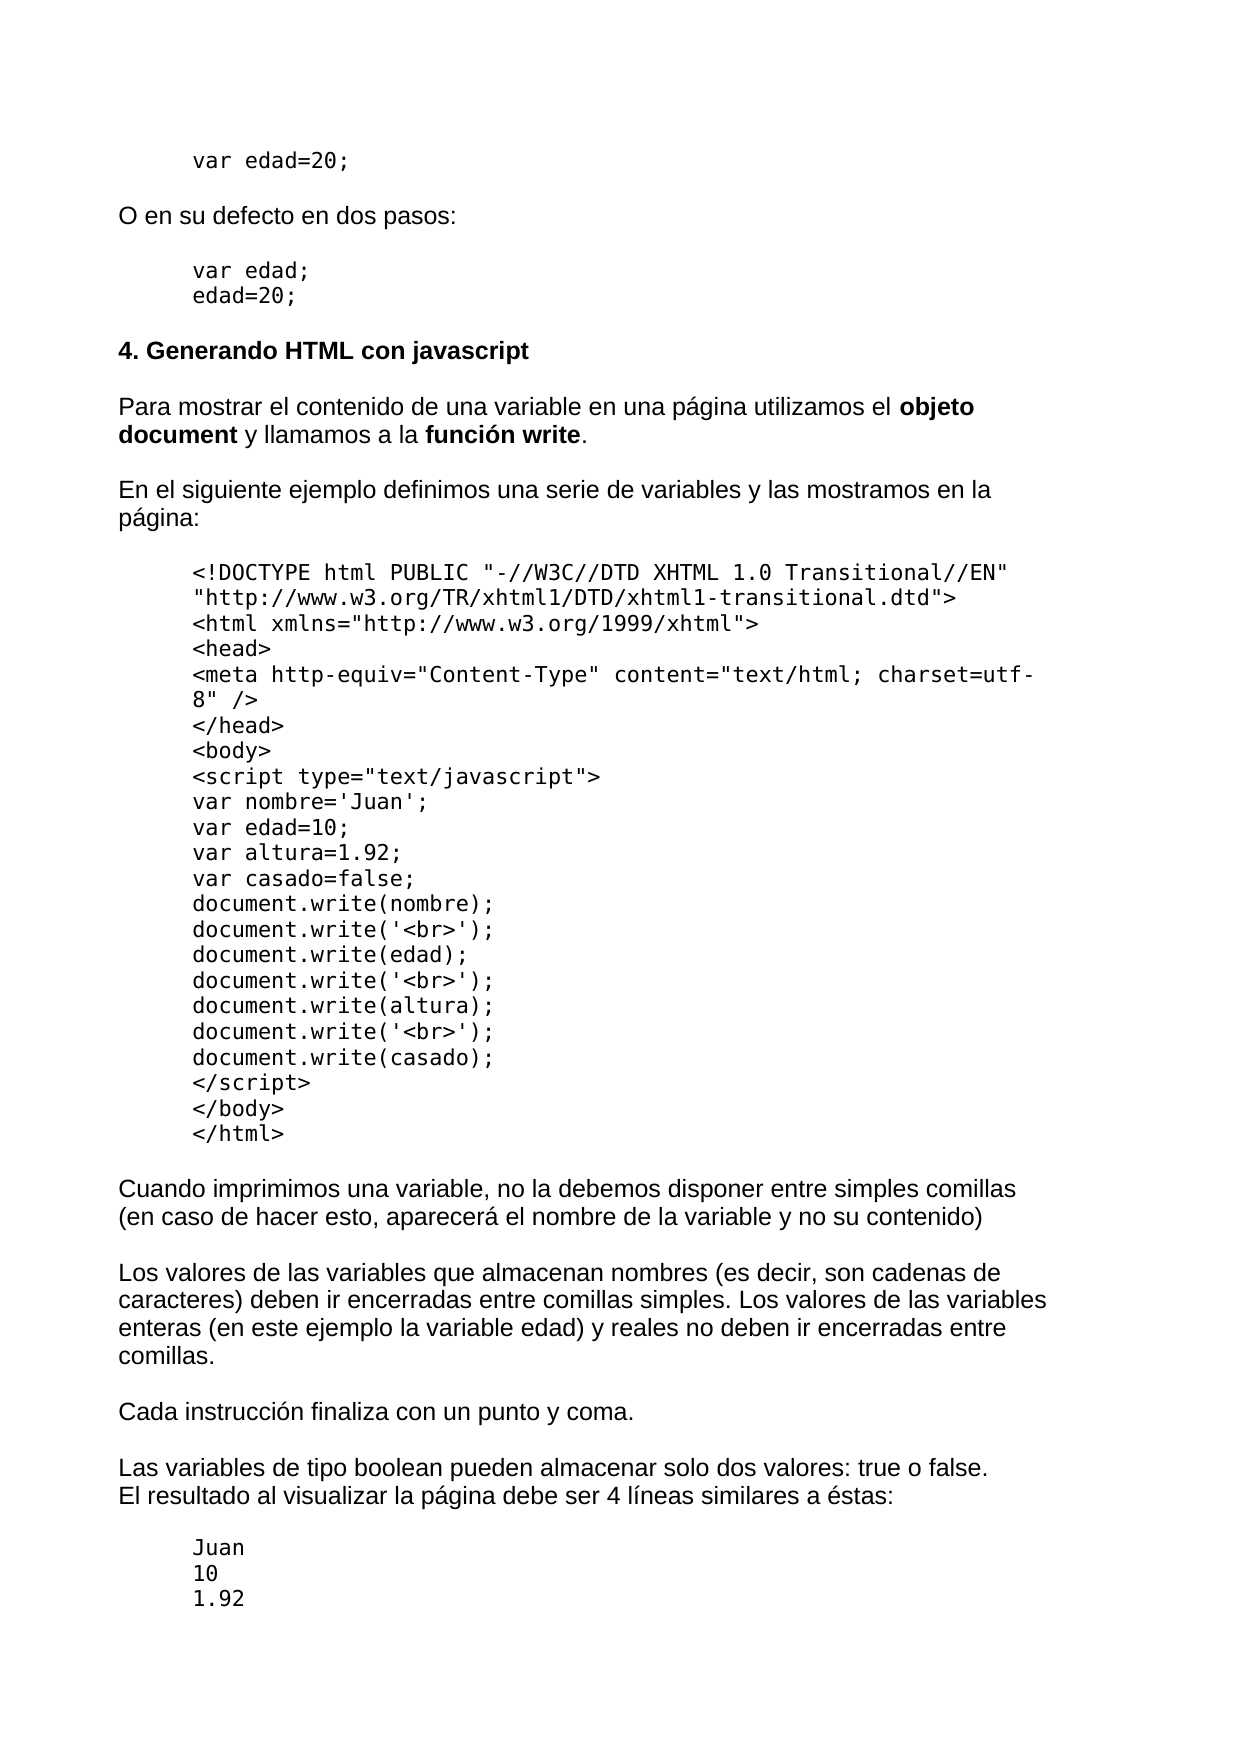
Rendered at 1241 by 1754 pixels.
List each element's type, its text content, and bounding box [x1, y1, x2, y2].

text Para mostrar el contenido de una variable en una página utilizamos el objeto document y llamamos a la función write. [118, 364, 1059, 448]
text 4. Generando HTML con javascript [118, 337, 1059, 364]
text </head> [192, 713, 1059, 738]
text </html> [192, 1121, 1059, 1147]
text O en su defecto en dos pasos: [118, 202, 1059, 258]
text Los valores de las variables que almacenan nombres (es decir, son cadenas de caracteres) deben ir encerradas entre comillas simples. Los valores de las variables enteras (en este ejemplo la variable edad) y reales no deben ir encerradas entre comillas. [118, 1258, 1059, 1370]
text Cada instrucción finaliza con un punto y coma. [118, 1398, 1059, 1426]
text <meta http-equiv="Content-Type" content="text/html; charset=utf-8" /> [192, 662, 1059, 713]
text var edad=20; [192, 146, 1059, 174]
text document.write(edad); [192, 943, 1059, 968]
text document.write('<br>'); [192, 1019, 1059, 1045]
text var altura=1.92; [192, 841, 1059, 866]
text </body> [192, 1096, 1059, 1121]
text document.write(nombre); [192, 892, 1059, 917]
text Las variables de tipo boolean pueden almacenar solo dos valores: true o false. El resultado al visualizar la página debe ser 4 líneas similares a éstas: [118, 1454, 1059, 1510]
text var casado=false; [192, 866, 1059, 892]
text Cuando imprimimos una variable, no la debemos disponer entre simples comillas (en caso de hacer esto, aparecerá el nombre de la variable y no su contenido) [118, 1175, 1059, 1231]
text <body> [192, 738, 1059, 764]
text document.write('<br>'); [192, 917, 1059, 943]
text document.write(altura); [192, 994, 1059, 1019]
text Juan 10 1.92 [192, 1535, 1059, 1612]
text edad=20; [192, 283, 1059, 309]
text </script> [192, 1070, 1059, 1096]
text document.write('<br>'); [192, 968, 1059, 994]
text <head> [192, 636, 1059, 662]
text En el siguiente ejemplo definimos una serie de variables y las mostramos en la página: [118, 476, 1059, 532]
text <script type="text/javascript"> [192, 764, 1059, 789]
text <!DOCTYPE html PUBLIC "-//W3C//DTD XHTML 1.0 Transitional//EN" "http://www.w3.org/TR/xhtml1/DTD/xhtml1-transitional.dtd"> [192, 560, 1059, 611]
text document.write(casado); [192, 1045, 1059, 1070]
text var edad=10; [192, 815, 1059, 841]
text var edad; [192, 258, 1059, 283]
text var nombre='Juan'; [192, 789, 1059, 815]
text <html xmlns="http://www.w3.org/1999/xhtml"> [192, 611, 1059, 636]
